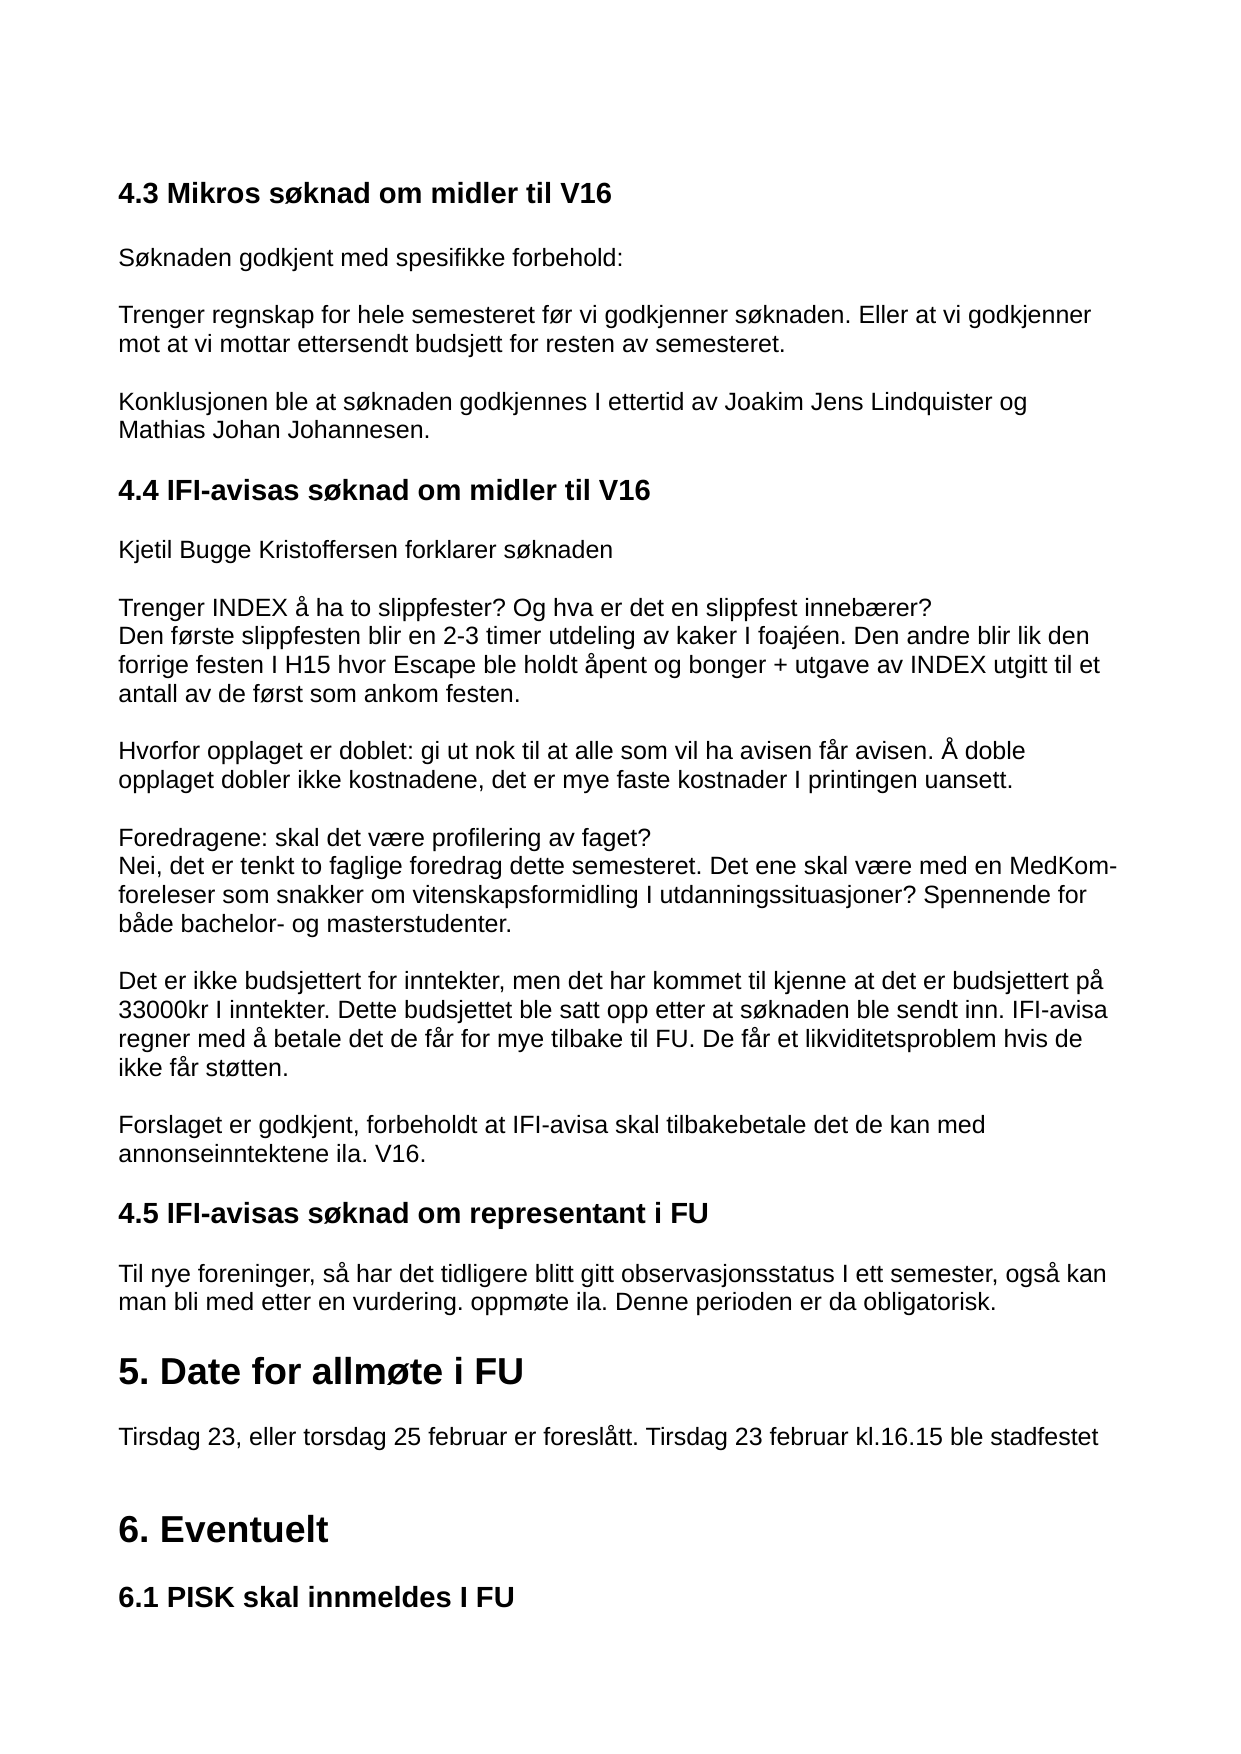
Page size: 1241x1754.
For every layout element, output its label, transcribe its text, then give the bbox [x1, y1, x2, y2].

text Til nye foreninger, så har det tidligere blitt gitt observasjonsstatus I ett semester, også kan man bli med etter en vurdering. oppmøte ila. Denne perioden er da obligatorisk. [118, 1258, 1122, 1316]
text Forslaget er godkjent, forbeholdt at IFI-avisa skal tilbakebetale det de kan med annonseinntektene ila. V16. [118, 1110, 1122, 1167]
text 4.3 Mikros søknad om midler til V16 [118, 176, 1122, 209]
text Kjetil Bugge Kristoffersen forklarer søknaden [118, 535, 1122, 564]
text 5. Date for allmøte i FU [118, 1349, 1122, 1393]
text Konklusjonen ble at søknaden godkjennes I ettertid av Joakim Jens Lindquister og Mathias Johan Johannesen. [118, 386, 1122, 444]
text Foredragene: skal det være profilering av faget? [118, 822, 1122, 851]
text Det er ikke budsjettert for inntekter, men det har kommet til kjenne at det er budsjettert på 33000kr I inntekter. Dette budsjettet ble satt opp etter at søknaden ble sendt inn. IFI-avisa regner med å betale det de får for mye tilbake til FU. De får et likviditetsproblem hvis de ikke får støtten. [118, 966, 1122, 1081]
text Trenger INDEX å ha to slippfester? Og hva er det en slippfest innebærer? [118, 592, 1122, 621]
text Søknaden godkjent med spesifikke forbehold: [118, 243, 1122, 271]
text 6. Eventuelt [118, 1508, 1122, 1551]
text 4.4 IFI-avisas søknad om midler til V16 [118, 473, 1122, 506]
text Nei, det er tenkt to faglige foredrag dette semesteret. Det ene skal være med en MedKom-foreleser som snakker om vitenskapsformidling I utdanningssituasjoner? Spennende for både bachelor- og masterstudenter. [118, 851, 1122, 937]
text 4.5 IFI-avisas søknad om representant i FU [118, 1196, 1122, 1230]
text 6.1 PISK skal innmeldes I FU [118, 1579, 1122, 1613]
text Hvorfor opplaget er doblet: gi ut nok til at alle som vil ha avisen får avisen. Å doble opplaget dobler ikke kostnadene, det er mye faste kostnader I printingen uansett. [118, 736, 1122, 794]
text Den første slippfesten blir en 2-3 timer utdeling av kaker I foajéen. Den andre blir lik den forrige festen I H15 hvor Escape ble holdt åpent og bonger + utgave av INDEX utgitt til et antall av de først som ankom festen. [118, 621, 1122, 707]
text Trenger regnskap for hele semesteret før vi godkjenner søknaden. Eller at vi godkjenner mot at vi mottar ettersendt budsjett for resten av semesteret. [118, 300, 1122, 358]
text Tirsdag 23, eller torsdag 25 februar er foreslått. Tirsdag 23 februar kl.16.15 ble stadfestet [118, 1421, 1122, 1450]
